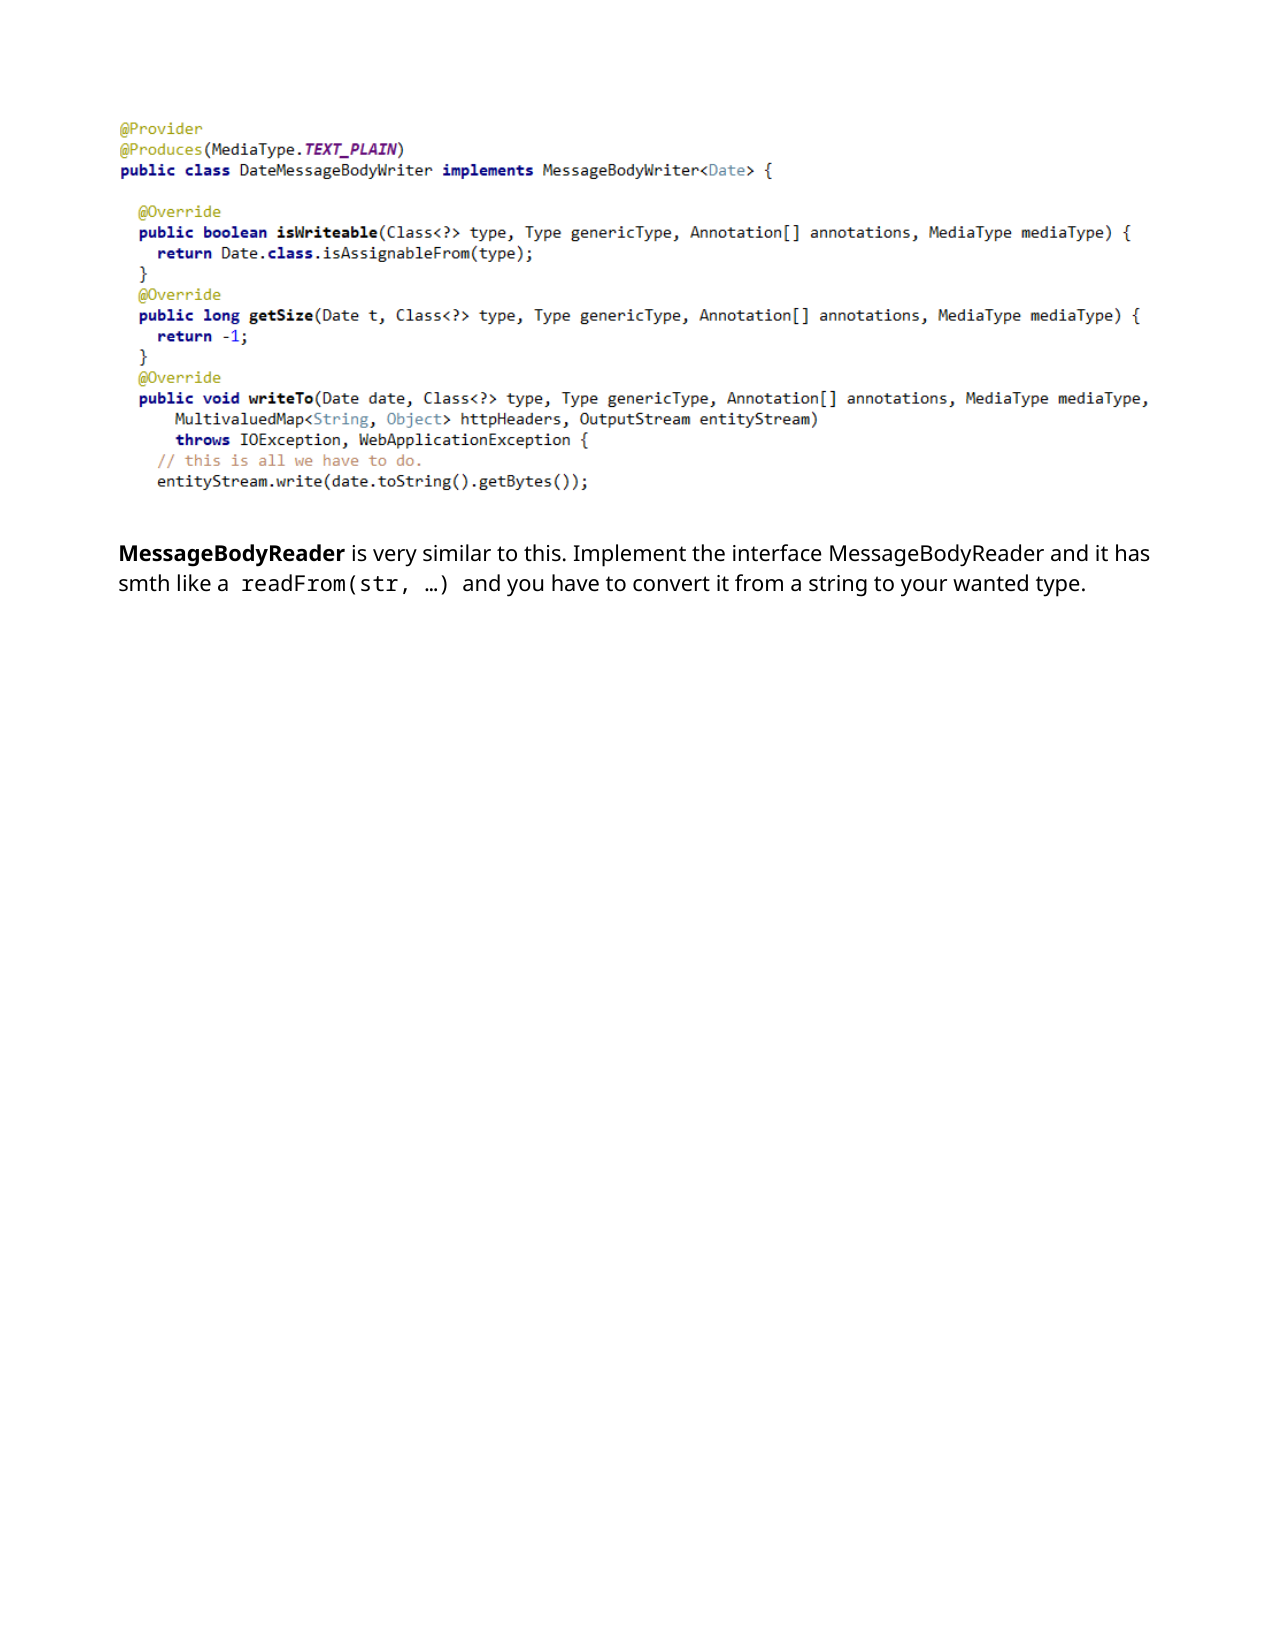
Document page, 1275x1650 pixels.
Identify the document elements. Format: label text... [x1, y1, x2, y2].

text MessageBodyReader is very similar to this. Implement the interface MessageBodyReader and it has smth like a readFrom(str, …) and you have to convert it from a string to your wanted type. [118, 538, 1157, 597]
picture [118, 118, 1157, 497]
